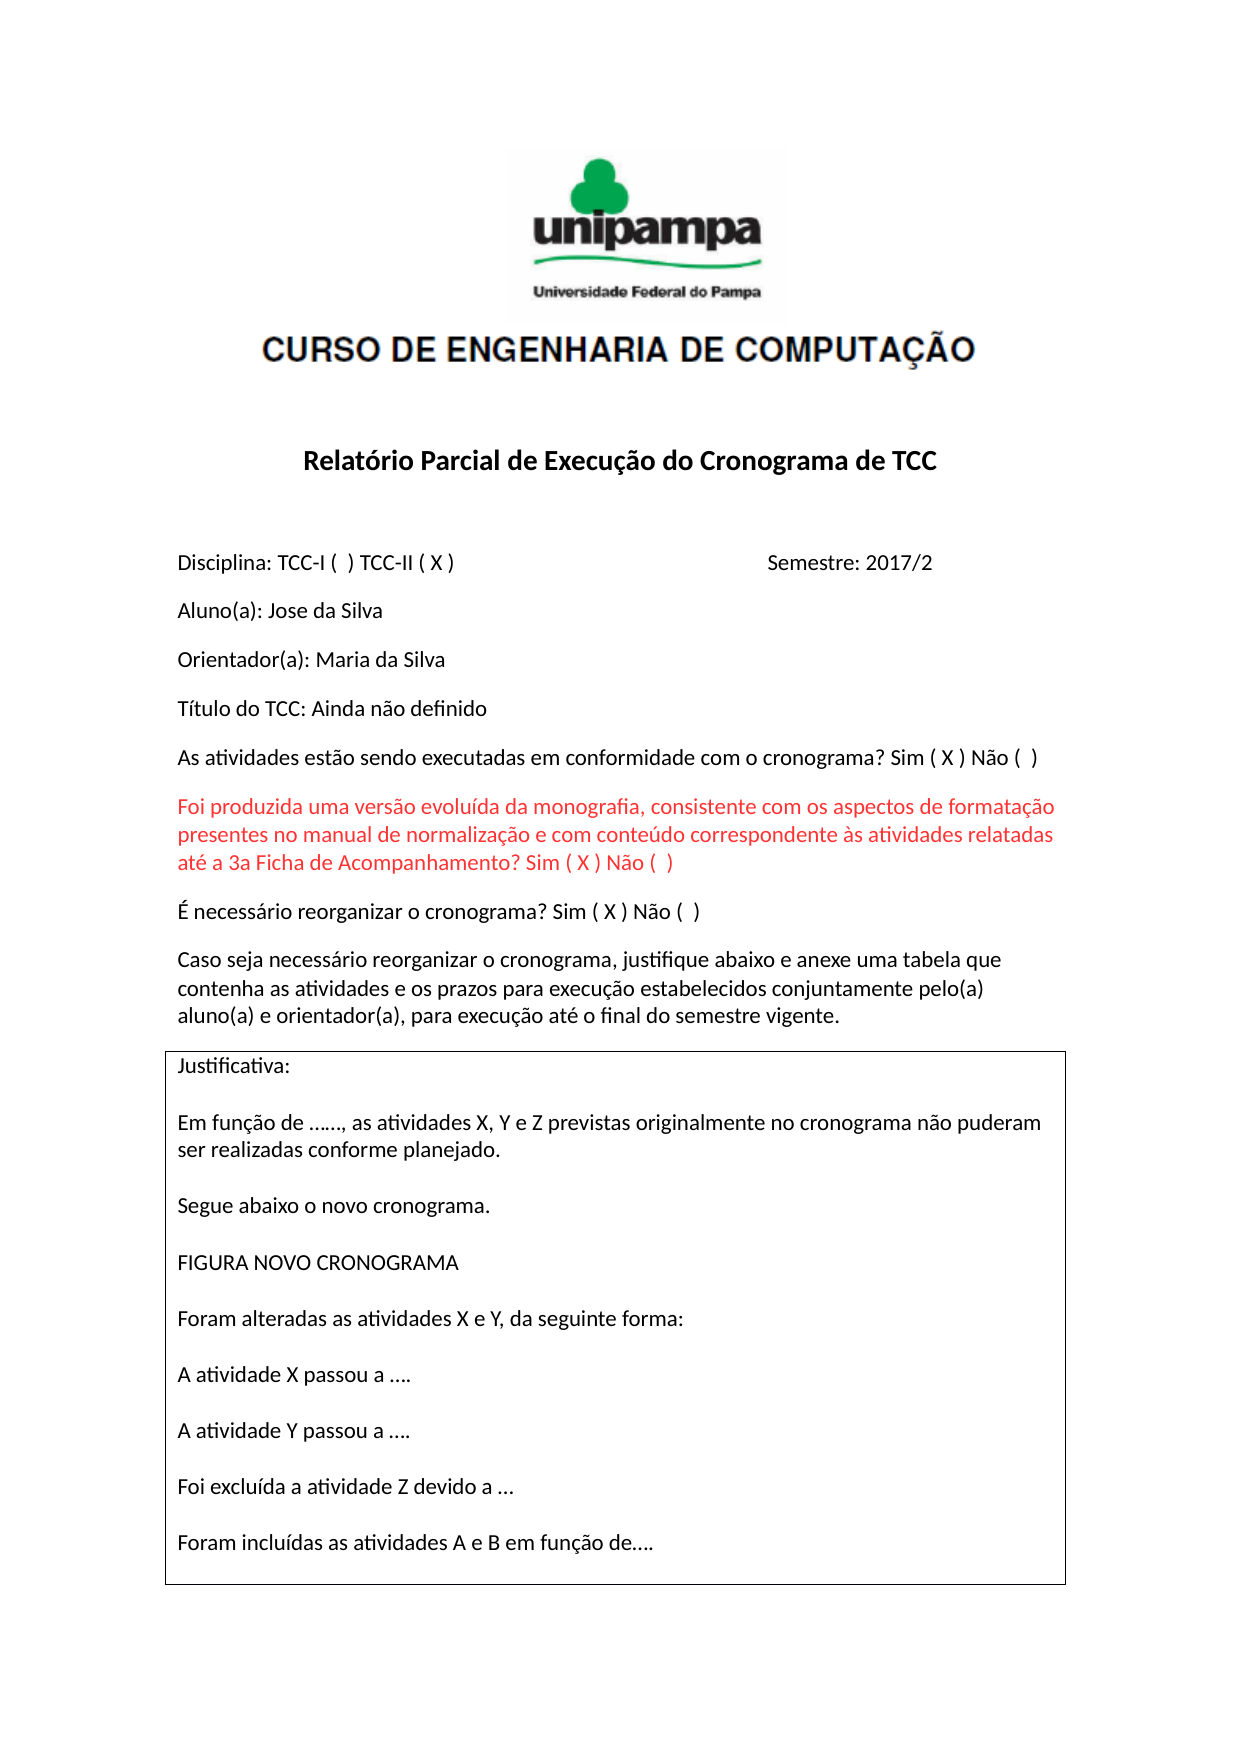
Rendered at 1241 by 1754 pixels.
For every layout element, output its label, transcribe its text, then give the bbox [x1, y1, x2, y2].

text Foi produzida uma versão evoluída da monografia, consistente com os aspectos de formatação presentes no manual de normalização e com conteúdo correspondente às atividades relatadas até a 3a Ficha de Acompanhamento? Sim ( X ) Não ( ) [177, 792, 1063, 876]
picture [257, 147, 983, 373]
table_header Justificativa: Em função de ……, as atividades X, Y e Z previstas originalmente no cronograma não puderam ser realizadas conforme planejado. Segue abaixo o novo cronograma. FIGURA NOVO CRONOGRAMA Foram alteradas as atividades X e Y, da seguinte forma: A atividade X passou a …. A atividade Y passou a …. Foi excluída a atividade Z devido a … Foram incluídas as atividades A e B em função de…. [166, 1052, 1065, 1584]
text Aluno(a): Jose da Silva [177, 596, 1063, 624]
text As atividades estão sendo executadas em conformidade com o cronograma? Sim ( X ) Não ( ) [177, 743, 1063, 771]
text Título do TCC: Ainda não definido [177, 694, 1063, 722]
text Relatório Parcial de Execução do Cronograma de TCC [177, 442, 1063, 478]
text É necessário reorganizar o cronograma? Sim ( X ) Não ( ) [177, 897, 1063, 925]
text Disciplina: TCC-I ( ) TCC-II ( X ) Semestre: 2017/2 [177, 548, 1063, 576]
text Orientador(a): Maria da Silva [177, 645, 1063, 673]
text Caso seja necessário reorganizar o cronograma, justifique abaixo e anexe uma tabela que contenha as atividades e os prazos para execução estabelecidos conjuntamente pelo(a) aluno(a) e orientador(a), para execução até o final do semestre vigente. [177, 946, 1063, 1030]
